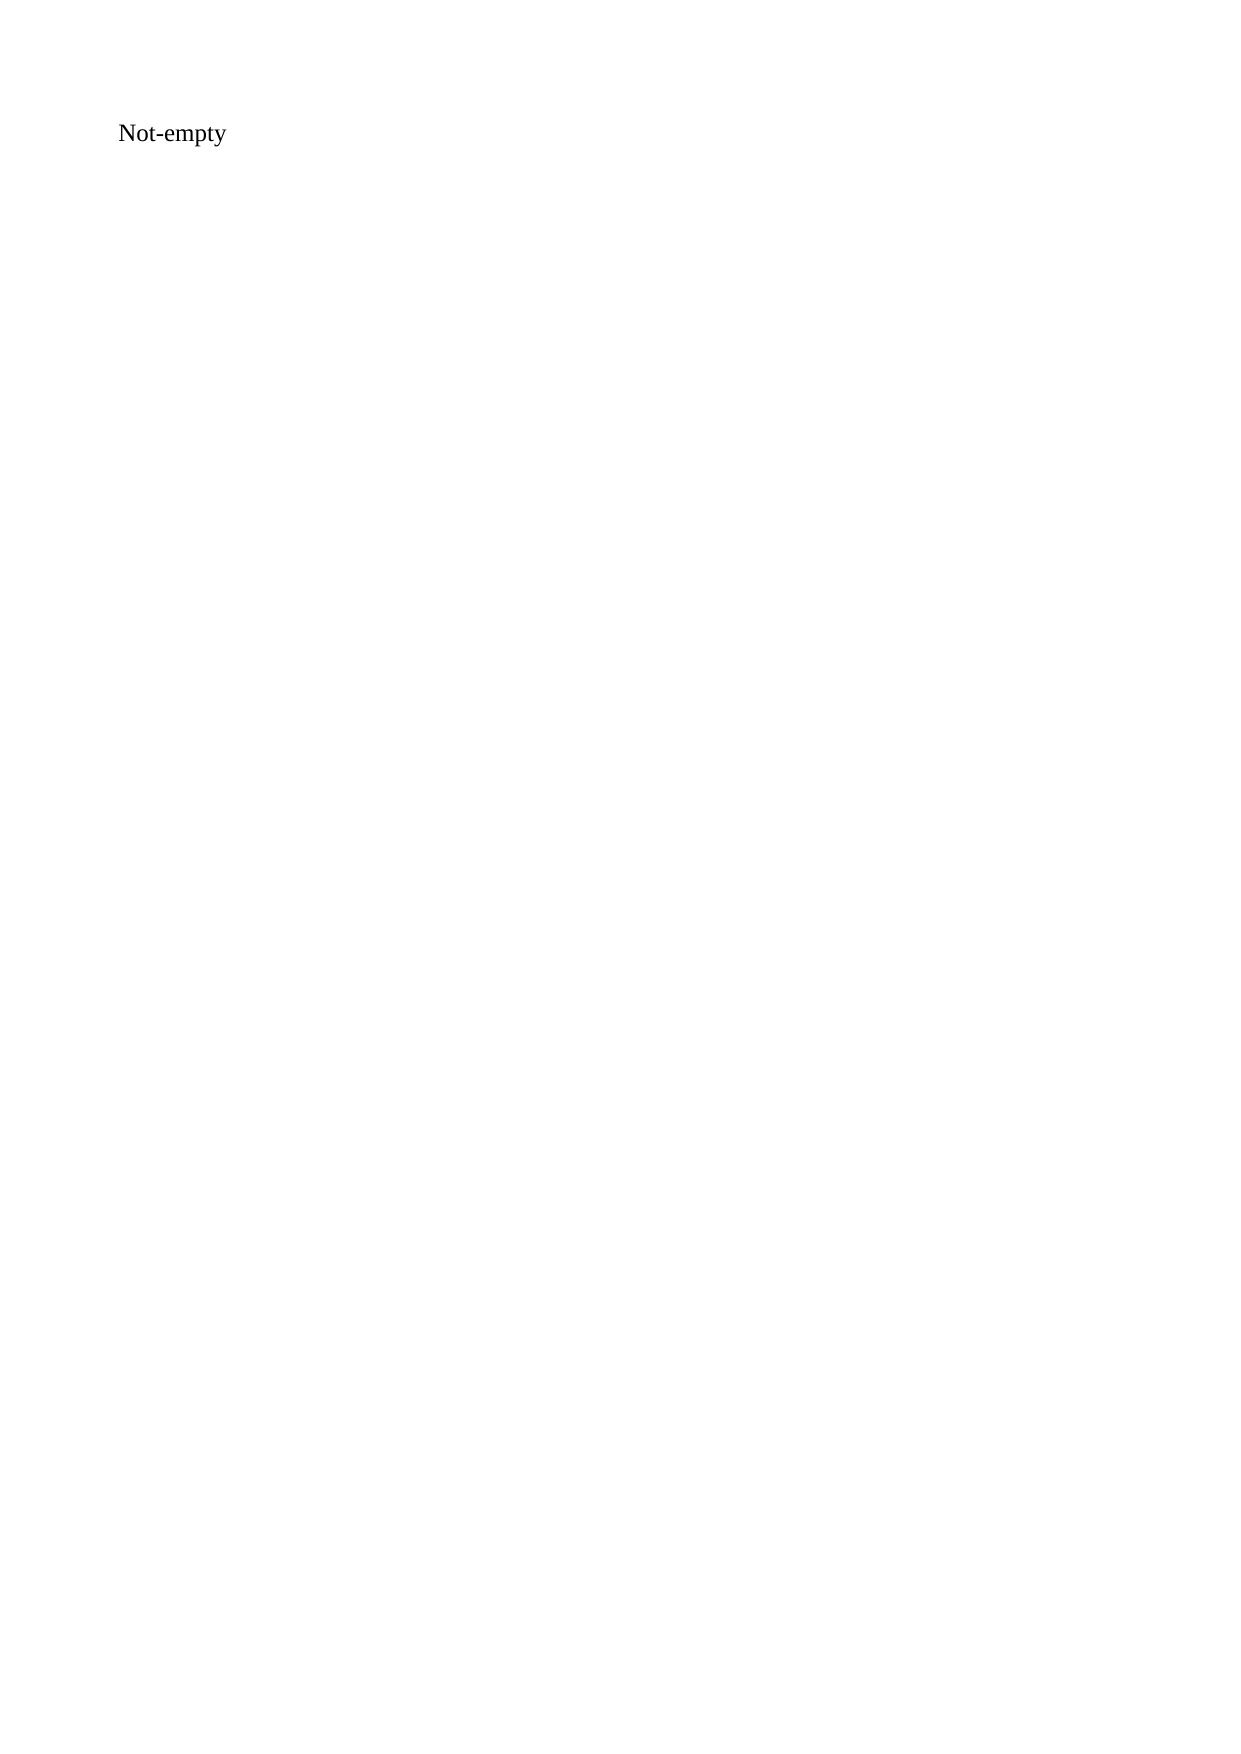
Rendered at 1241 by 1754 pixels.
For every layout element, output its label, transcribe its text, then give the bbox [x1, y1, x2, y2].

text Not-empty [118, 118, 1122, 147]
